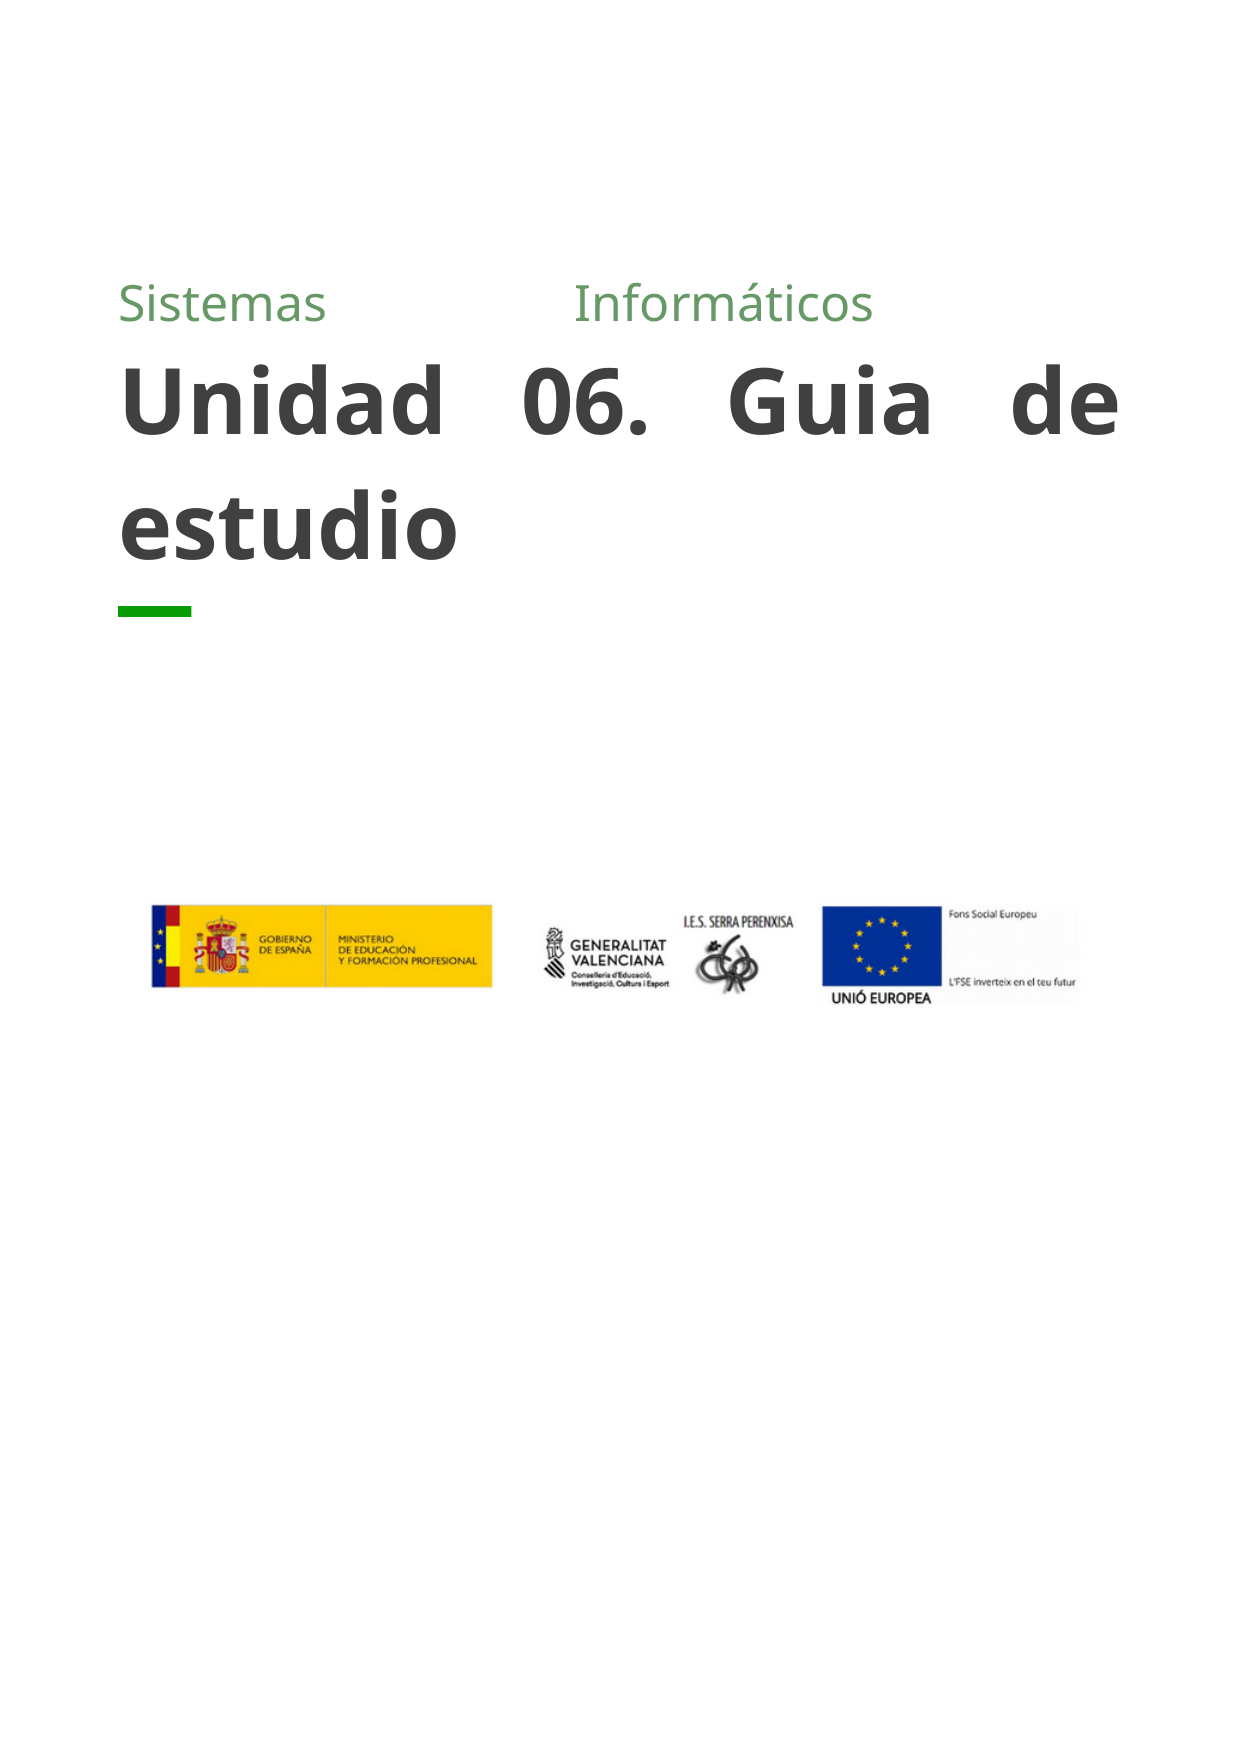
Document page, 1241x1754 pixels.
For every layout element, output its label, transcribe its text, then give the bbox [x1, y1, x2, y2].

title Sistemas Informáticos Unidad 06. Guia de estudio [118, 268, 1122, 586]
picture [118, 885, 1123, 1005]
picture [118, 606, 192, 617]
